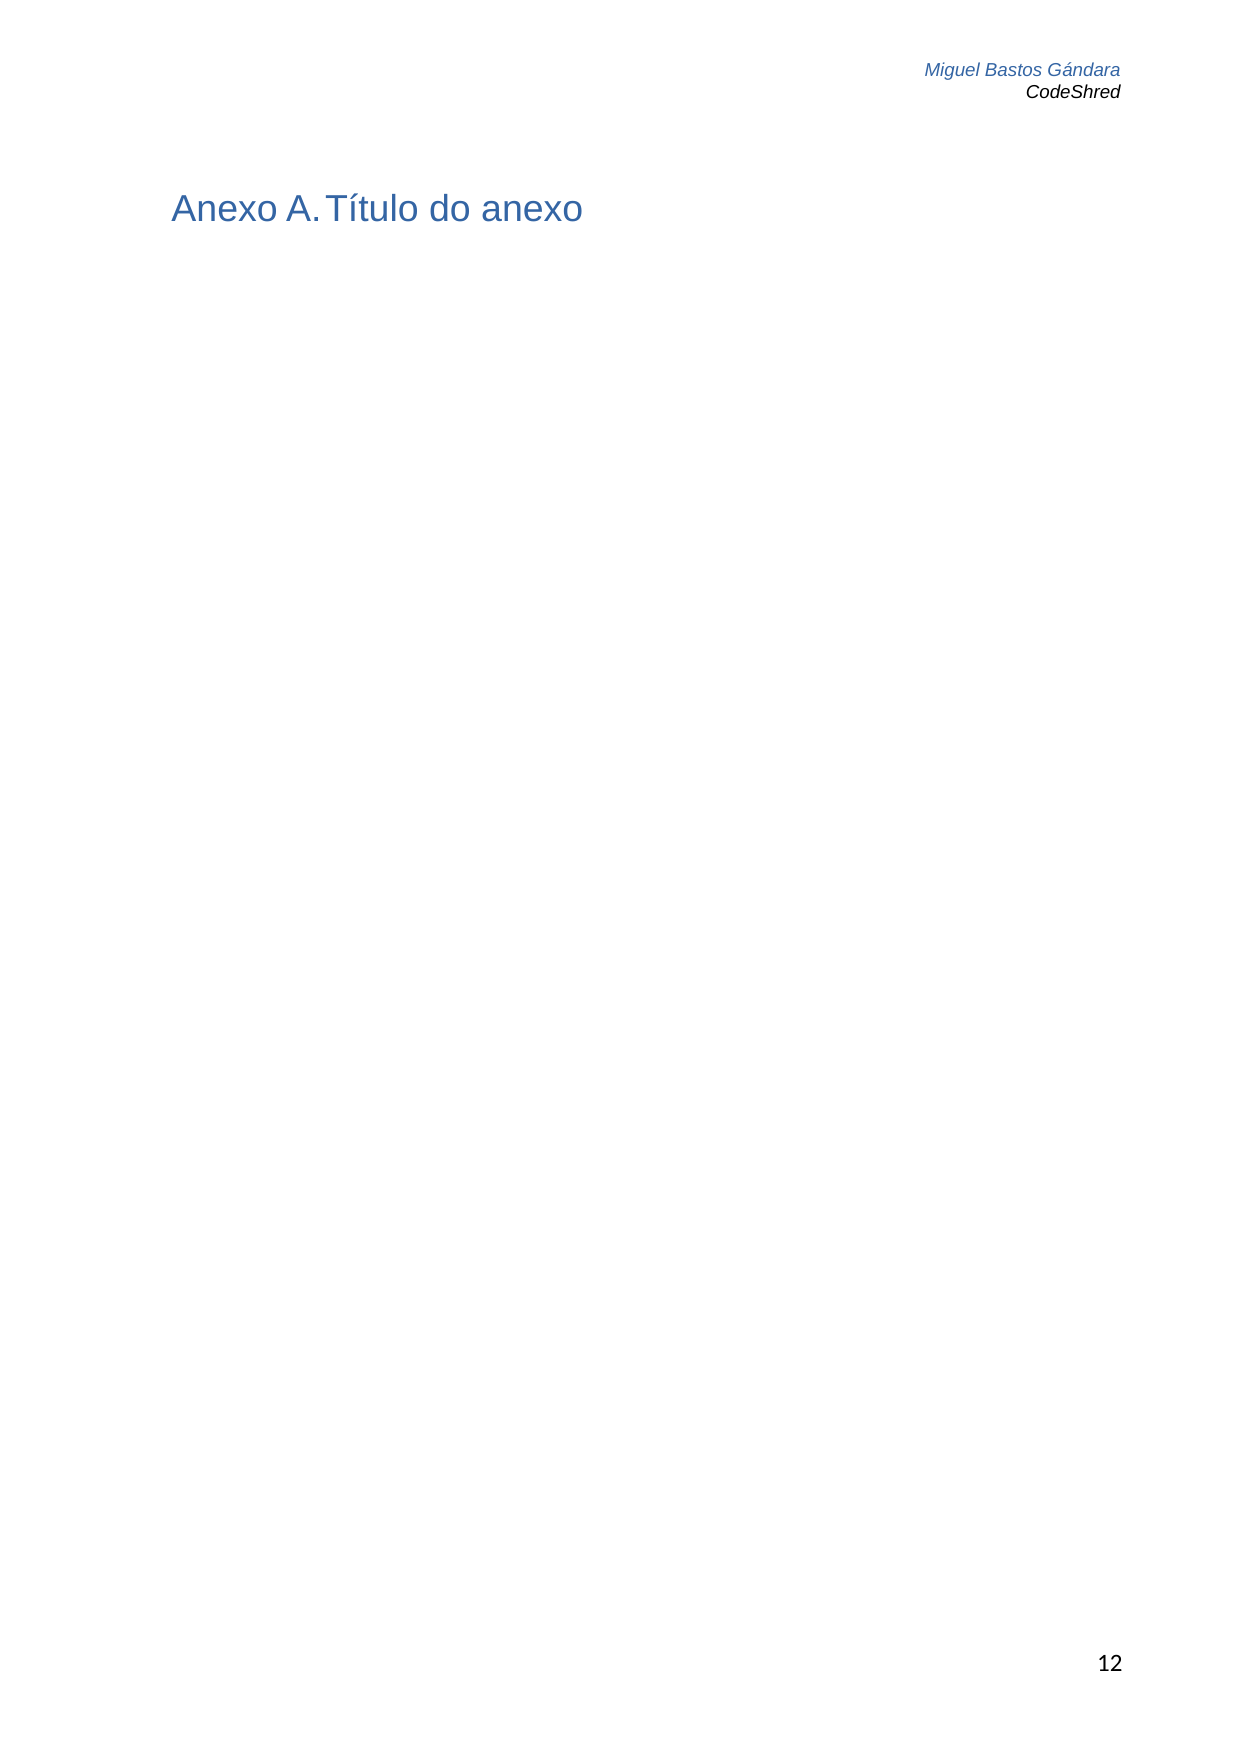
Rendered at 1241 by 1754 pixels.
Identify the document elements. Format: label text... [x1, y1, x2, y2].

list Título do anexo [171, 187, 1122, 230]
